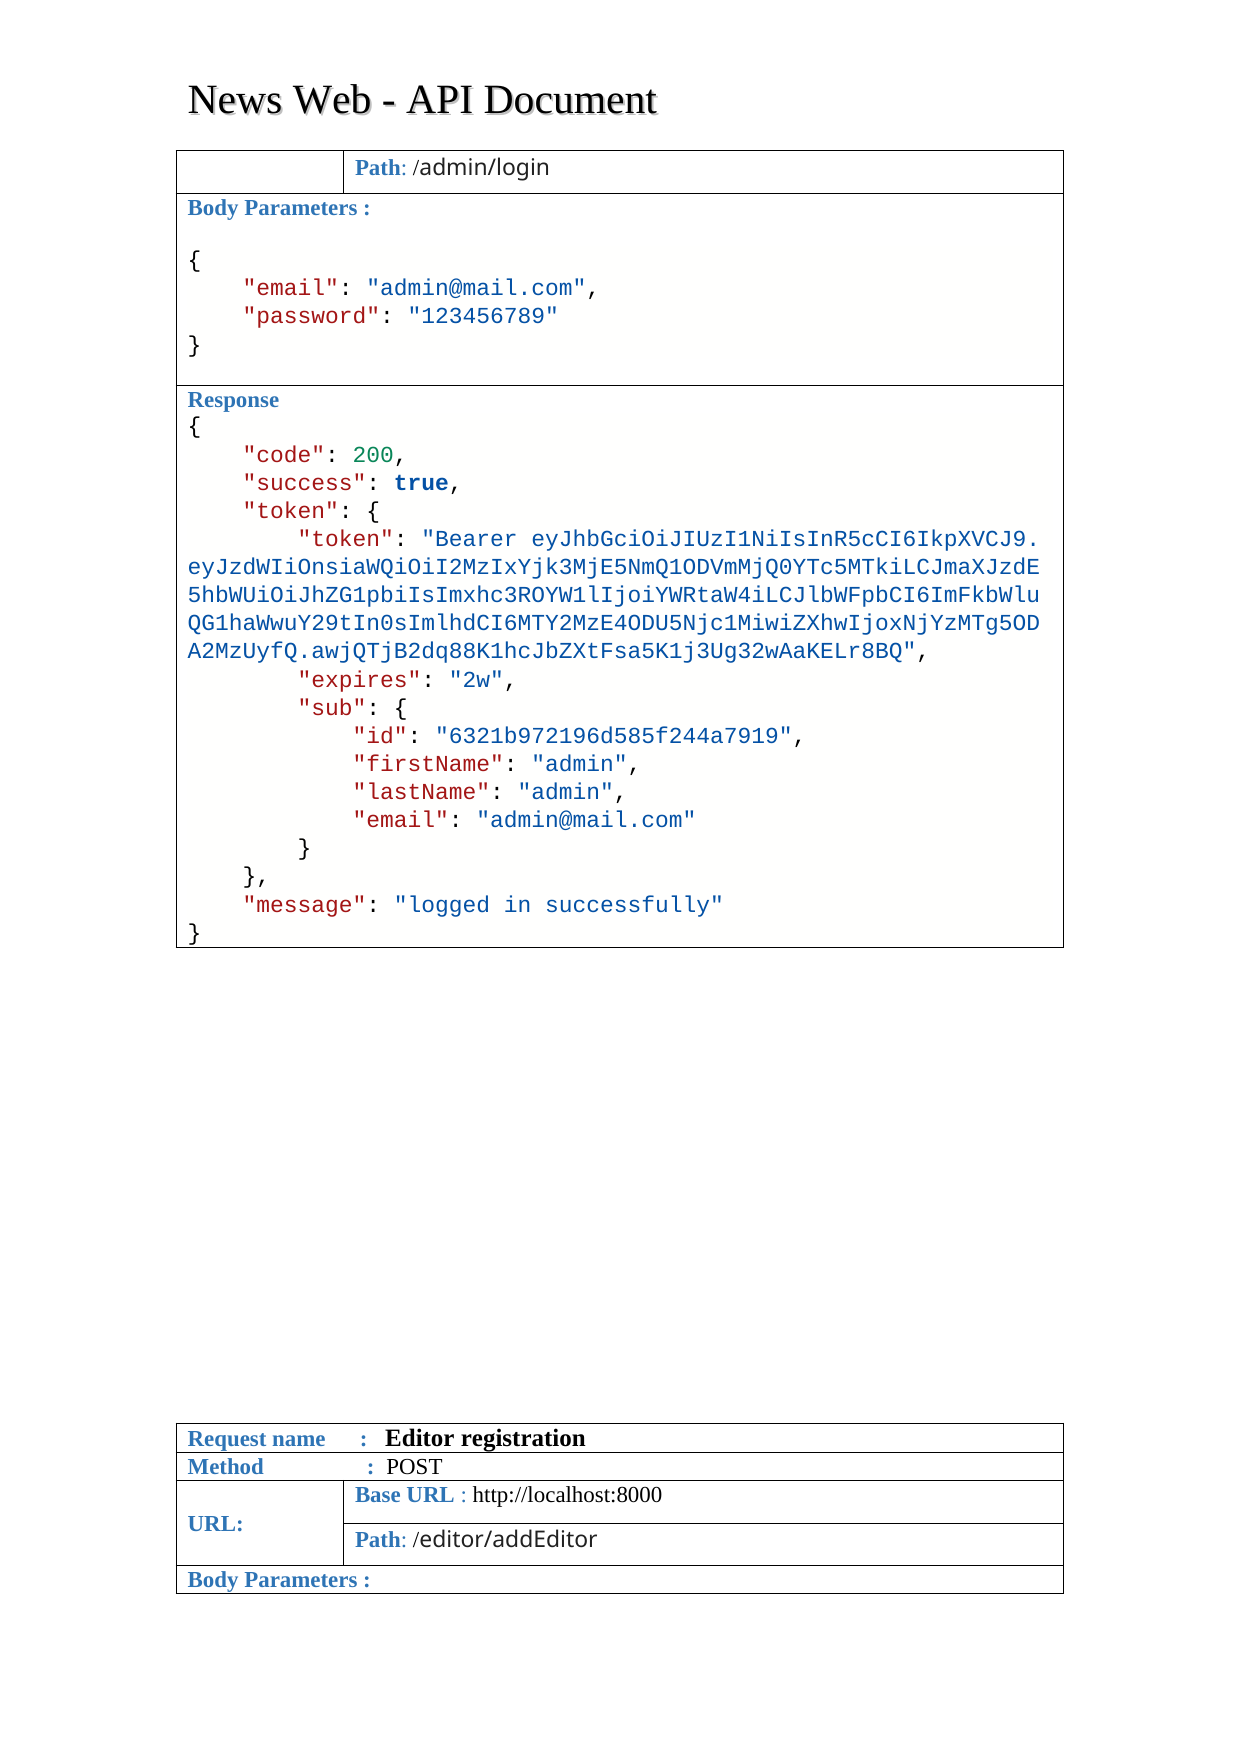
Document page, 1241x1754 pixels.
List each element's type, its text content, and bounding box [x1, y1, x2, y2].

table_cell Method : POST [177, 1453, 1063, 1480]
table_cell Response { "code": 200, "success": true, "token": { "token": "Bearer eyJhbGciOiJIUzI1NiIsInR5cCI6IkpXVCJ9.eyJzdWIiOnsiaWQiOiI2MzIxYjk3MjE5NmQ1ODVmMjQ0YTc5MTkiLCJmaXJzdE5hbWUiOiJhZG1pbiIsImxhc3ROYW1lIjoiYWRtaW4iLCJlbWFpbCI6ImFkbWluQG1haWwuY29tIn0sImlhdCI6MTY2MzE4ODU5Njc1MiwiZXhwIjoxNjYzMTg5ODA2MzUyfQ.awjQTjB2dq88K1hcJbZXtFsa5K1j3Ug32wAaKELr8BQ", "expires": "2w", "sub": { "id": "6321b972196d585f244a7919", "firstName": "admin", "lastName": "admin", "email": "admin@mail.com" } }, "message": "logged in successfully" } [177, 386, 1063, 947]
table_cell [177, 151, 343, 193]
table_cell URL: [177, 1481, 343, 1565]
table_cell Base URL : http://localhost:8000 [344, 1481, 1063, 1522]
table_cell Body Parameters : { "email": "admin@mail.com", "password": "123456789" } [177, 194, 1063, 385]
table_header Request name : Editor registration [177, 1424, 1063, 1452]
table_cell Path: /editor/addEditor [344, 1524, 1063, 1565]
table_cell Path: /admin/login [344, 151, 1063, 193]
table_cell Body Parameters : [177, 1566, 1063, 1592]
